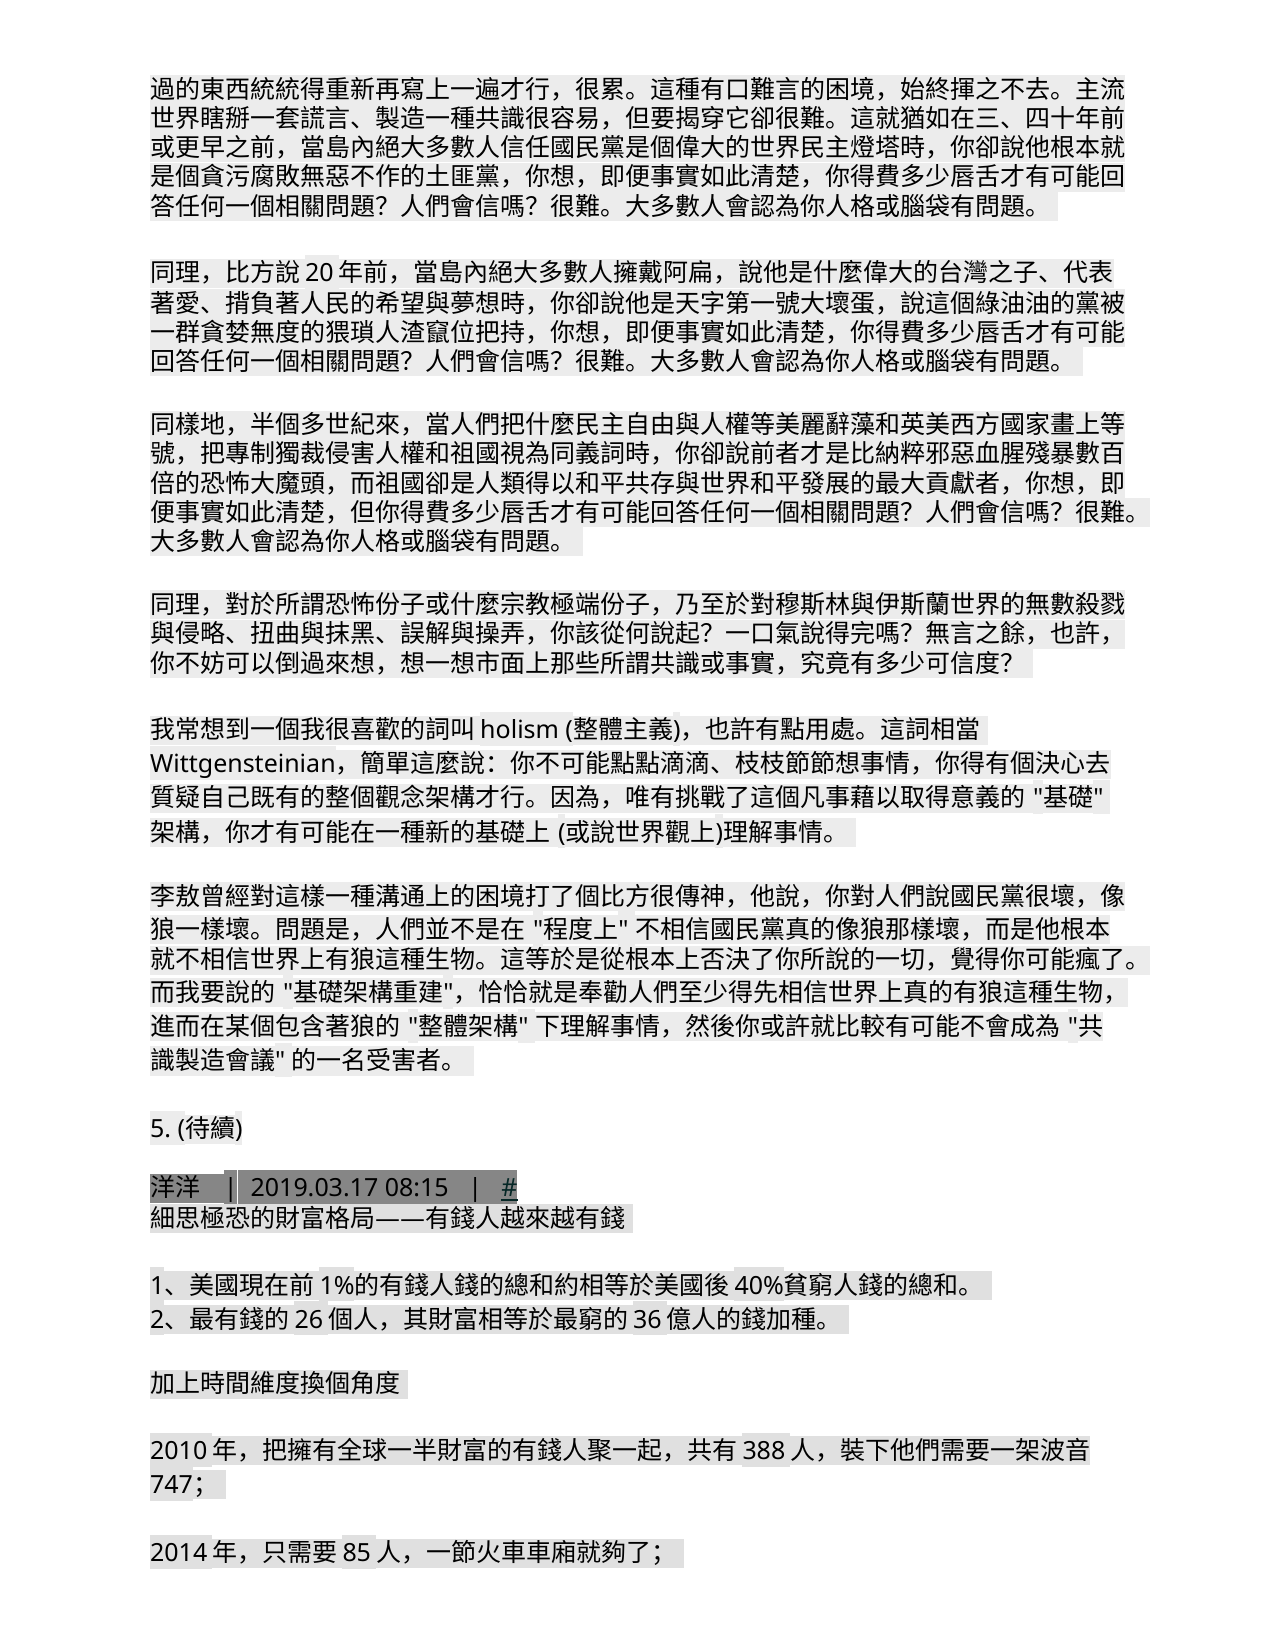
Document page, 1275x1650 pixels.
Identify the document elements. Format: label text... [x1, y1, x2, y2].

text 洋洋 | 2019.03.17 08:15 | # [150, 1170, 1125, 1204]
text 細思極恐的財富格局——有錢人越來越有錢 1、美國現在前1%的有錢人錢的總和約相等於美國後40%貧窮人錢的總和。 2、最有錢的26個人，其財富相等於最窮的36億人的錢加種。 加上時間維度換個角度 2010年，把擁有全球一半財富的有錢人聚一起，共有388人，裝下他們需要一架波音747； 2014年，只需要85人，一節火車車廂就夠了； [150, 1204, 1125, 1569]
text (續 2019. 03. 12) 4. 建構 有一本科學史的書，書名忘了，只記得開宗明義寫了一句話："疾病不存在，存在的只是概念"。 上個世紀的六零年代，精神醫學特别被挑出來打，打它的科學性，否認精神疾病之本質性。這類說法早已失去說服力，批判者往往是一些對現代科學一無所知的人，以為憂鬱症就只是什麼 "想太多"，以為精神病就是受到什麼 "打擊" 或承受什麼 "壓力"，以為關於兒童的各種精神疾病也只是什麼缺乏愛或什麼另類的才華，甚至胡扯一些無聊低能的陰謀論。 事實上，病就是病。但這並不意味著疾病就像長在樹上的水果那樣 "天然存在"。問題是，如果你要否認精神疾病的本質性，那你得否認 "所有" 疾病的本質性才行，因為精神疾病相較於其它疾病例如癌症，在疾病概念上並沒有比較特別。 我對這類所謂建構與解構科學知識之類的談法，始終感到很厭煩，因為在智性上缺乏吸引力，總感覺就是有點幼稚與無聊。但是，一些自以為具有什麼批判能力的 "進步青年(或中老年)" 卻似乎特別喜歡這類東西，好像如此批判很厲害似的。但我相信，他們如果能夠多充實一點點科學或醫學的知識，也許就不會那麼自滿了。 雖然個性上很不喜歡這類解構來解構去的所謂科技史或科學史，但它依然還是具有一定的應用價值，特別是當它用來理解社會時 (而非僅僅只是用來理解某種科技或科學知識 )。Noam Chomsky有一本書叫Manufacturing Consent (製造共識)，差不多就是這樣一個意思。所謂輿論，聽起來好像是什麼大眾心聲，彷彿是如此自自然然產生的東西，但事實上並非如此。我常把它想像成一種印在會議表單上的 "議程"，哪些東西構成一種 "議案"，哪些東西要端上會議桌，不是一般人說了算，而是會議操盤者來決定，然後透過媒體等 "製造業" 及其御用文人來加工生產，所謂輿論與共識，於焉出爐。 舉個例，台灣從過去到現在以致於到未來，各種政治流程與發展，幾乎就沿著幾個不同的議程與關鍵字在進行，諸如什麼 "安定"、"偏激"、"中華兒女"、"龍的傳人"、"溫和理性"、"社會成本"、"團結"、"民意"、"愛台灣"、"民主自由"、"主權"、"黑箱"、"轉型正義" 等等等，根據操盤者的利益，建構出各種議程與關鍵字。 在國際上來講，除了民主自由與人權這幾個殺人無數的血滴子之外，近二十年來則又特別鼓吹了另外一些關鍵詞，例如無法容忍大家過著幸福美滿生活的 "恐怖份子"、"恐怖主義" 或 "宗教極端份子" 等等，言之鑿鑿，煞有介事，講得好像是一種不知從何而來的恐怖瘟疫，四處襲擊。但是，真實畫面及其來龍去脈，卻遠非如此。 以上是幾天前寫的，寫到這裏就卡住了，不知要從何接著說起，感覺似乎得把幾十年來寫過的東西統統得重新再寫上一遍才行，很累。這種有口難言的困境，始終揮之不去。主流世界瞎掰一套謊言、製造一種共識很容易，但要揭穿它卻很難。這就猶如在三、四十年前或更早之前，當島內絕大多數人信任國民黨是個偉大的世界民主燈塔時，你卻說他根本就是個貪污腐敗無惡不作的土匪黨，你想，即便事實如此清楚，你得費多少唇舌才有可能回答任何一個相關問題？人們會信嗎？很難。大多數人會認為你人格或腦袋有問題。 同理，比方說20年前，當島內絕大多數人擁戴阿扁，說他是什麼偉大的台灣之子、代表著愛、揹負著人民的希望與夢想時，你卻說他是天字第一號大壞蛋，說這個綠油油的黨被一群貪婪無度的猥瑣人渣竄位把持，你想，即便事實如此清楚，你得費多少唇舌才有可能回答任何一個相關問題？人們會信嗎？很難。大多數人會認為你人格或腦袋有問題。 同樣地，半個多世紀來，當人們把什麼民主自由與人權等美麗辭藻和英美西方國家畫上等號，把專制獨裁侵害人權和祖國視為同義詞時，你卻說前者才是比納粹邪惡血腥殘暴數百倍的恐怖大魔頭，而祖國卻是人類得以和平共存與世界和平發展的最大貢獻者，你想，即便事實如此清楚，但你得費多少唇舌才有可能回答任何一個相關問題？人們會信嗎？很難。大多數人會認為你人格或腦袋有問題。 同理，對於所謂恐怖份子或什麼宗教極端份子，乃至於對穆斯林與伊斯蘭世界的無數殺戮與侵略、扭曲與抹黑、誤解與操弄，你該從何說起？一口氣說得完嗎？無言之餘，也許，你不妨可以倒過來想，想一想市面上那些所謂共識或事實，究竟有多少可信度？ 我常想到一個我很喜歡的詞叫holism (整體主義)，也許有點用處。這詞相當 Wittgensteinian，簡單這麼說：你不可能點點滴滴、枝枝節節想事情，你得有個決心去質疑自己既有的整個觀念架構才行。因為，唯有挑戰了這個凡事藉以取得意義的 "基礎" 架構，你才有可能在一種新的基礎上 (或說世界觀上)理解事情。 李敖曾經對這樣一種溝通上的困境打了個比方很傳神，他說，你對人們說國民黨很壞，像狼一樣壞。問題是，人們並不是在 "程度上" 不相信國民黨真的像狼那樣壞，而是他根本就不相信世界上有狼這種生物。這等於是從根本上否決了你所說的一切，覺得你可能瘋了。而我要說的 "基礎架構重建"，恰恰就是奉勸人們至少得先相信世界上真的有狼這種生物，進而在某個包含著狼的 "整體架構" 下理解事情，然後你或許就比較有可能不會成為 "共識製造會議" 的一名受害者。 5. (待續) [150, 75, 1125, 1145]
